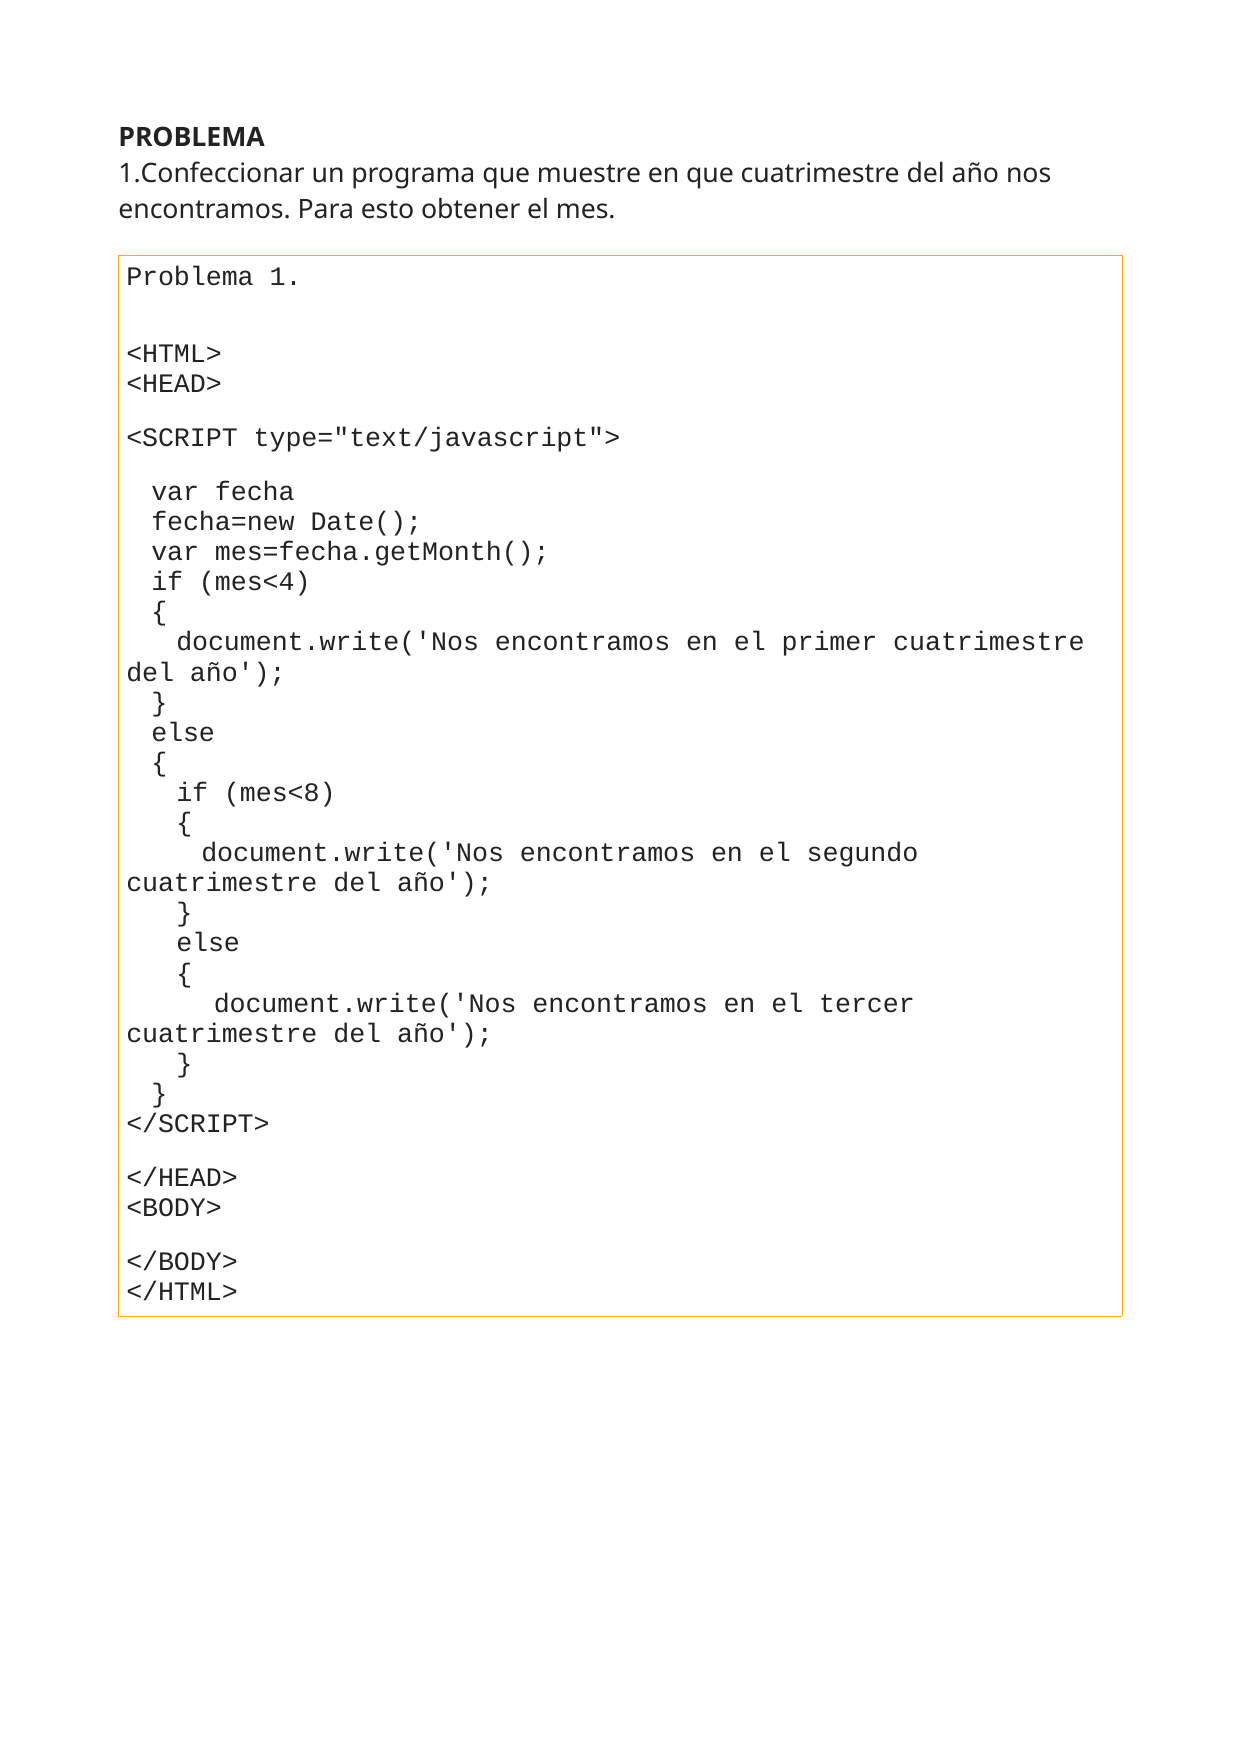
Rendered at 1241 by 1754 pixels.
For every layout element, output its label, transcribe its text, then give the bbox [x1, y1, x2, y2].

text fecha=new Date(); [119, 500, 1122, 531]
text { [119, 741, 1122, 771]
text </HTML> [119, 1270, 1122, 1316]
text document.write('Nos encontramos en el primer cuatrimestre del año'); [119, 621, 1122, 681]
list Confeccionar un programa que muestre en que cuatrimestre del año nos encontramos. Para esto obtener el mes. [118, 154, 1122, 227]
text if (mes<8) [119, 771, 1122, 801]
text Problema 1. [119, 256, 1122, 293]
text else [119, 711, 1122, 741]
text if (mes<4) [119, 561, 1122, 591]
text } [119, 681, 1122, 711]
text </HEAD> [119, 1156, 1122, 1186]
text var mes=fecha.getMonth(); [119, 531, 1122, 561]
text } [119, 1072, 1122, 1102]
text <HEAD> [119, 363, 1122, 401]
text </SCRIPT> [119, 1102, 1122, 1141]
text { [119, 801, 1122, 832]
text PROBLEMA [118, 118, 1122, 154]
text else [119, 922, 1122, 952]
text var fecha [119, 470, 1122, 500]
text } [119, 1042, 1122, 1072]
text document.write('Nos encontramos en el tercer cuatrimestre del año'); [119, 982, 1122, 1042]
text <BODY> [119, 1186, 1122, 1224]
text <HTML> [119, 333, 1122, 363]
text </BODY> [119, 1240, 1122, 1270]
text } [119, 892, 1122, 922]
text <SCRIPT type="text/javascript"> [119, 417, 1122, 454]
text { [119, 591, 1122, 621]
text { [119, 952, 1122, 982]
text document.write('Nos encontramos en el segundo cuatrimestre del año'); [119, 832, 1122, 892]
